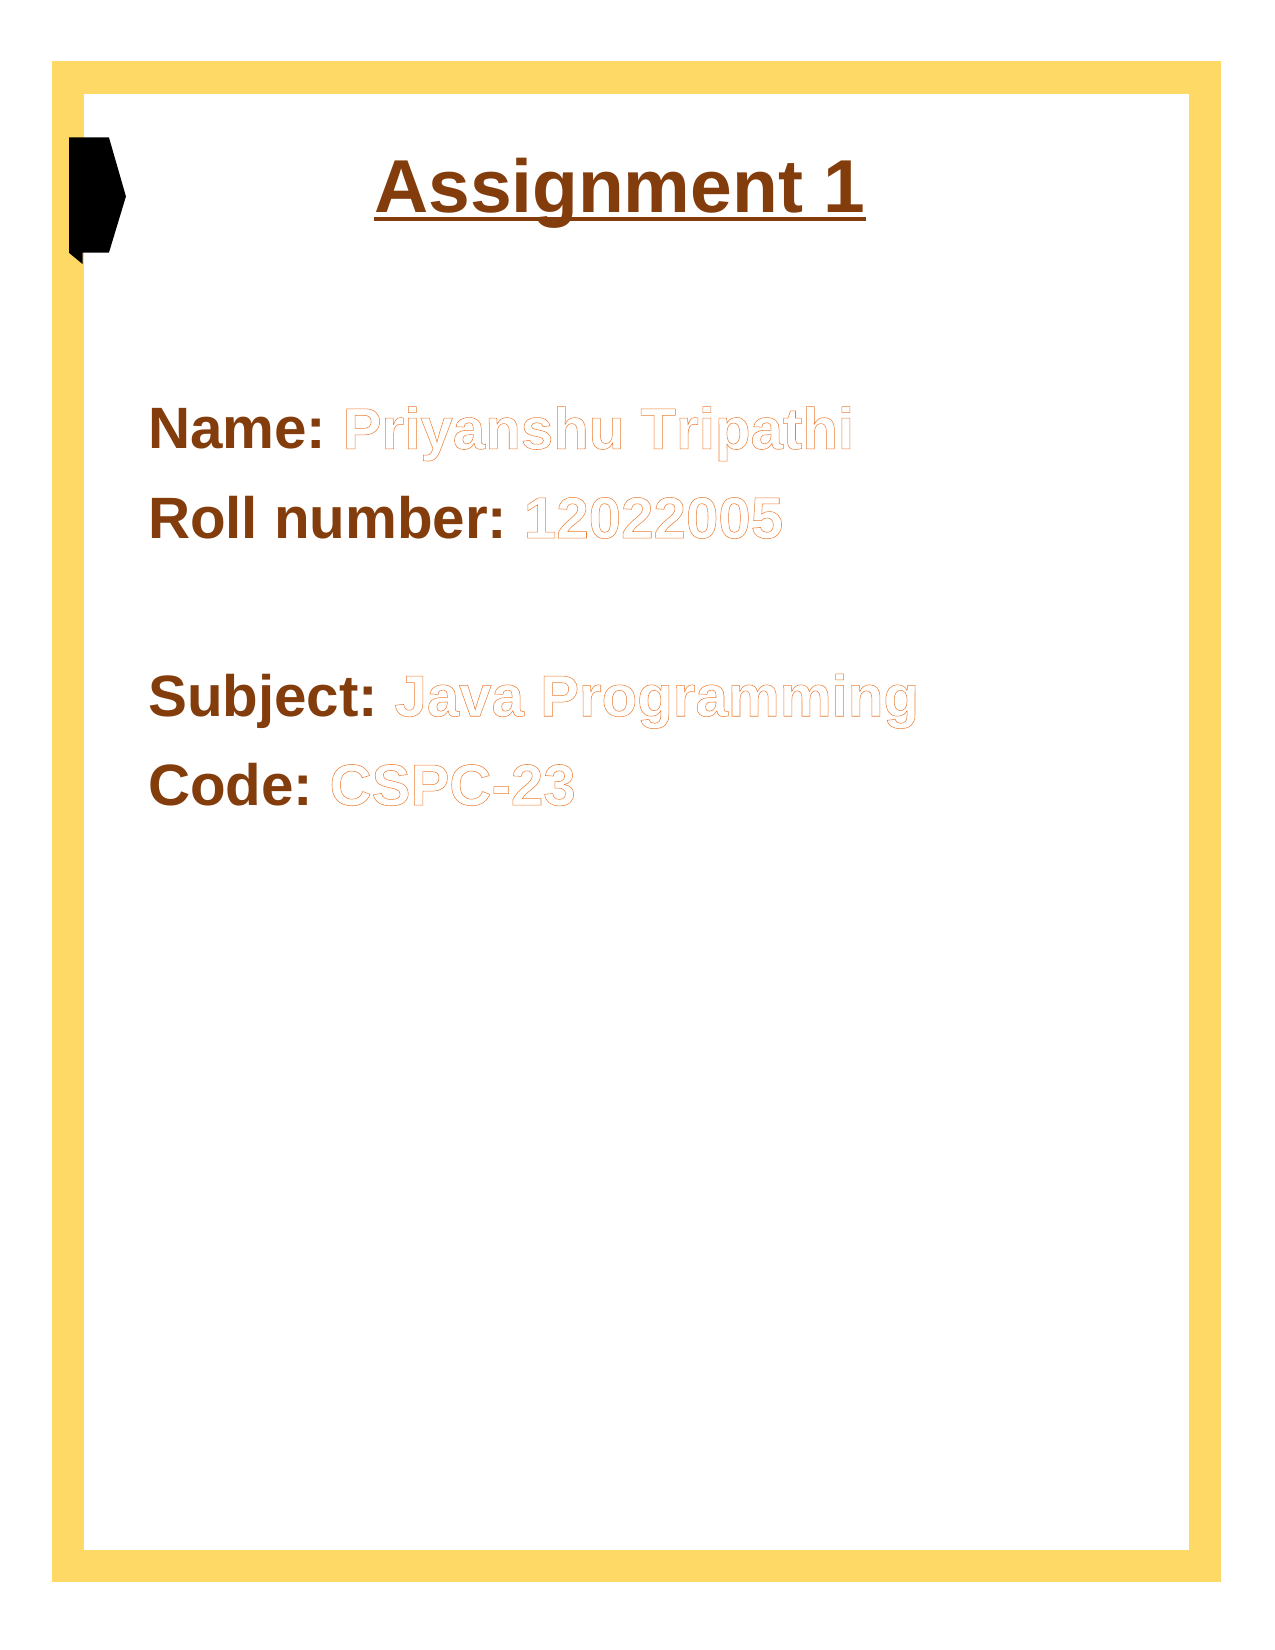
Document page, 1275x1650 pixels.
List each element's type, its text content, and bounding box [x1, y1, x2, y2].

text Subject: Java Programming [148, 661, 962, 728]
text Code: CSPC-23 [148, 751, 962, 818]
text Assignment 1 [159, 142, 1080, 229]
text Name: Priyanshu Tripathi [148, 394, 962, 461]
text Roll number: 12022005 [148, 483, 962, 550]
